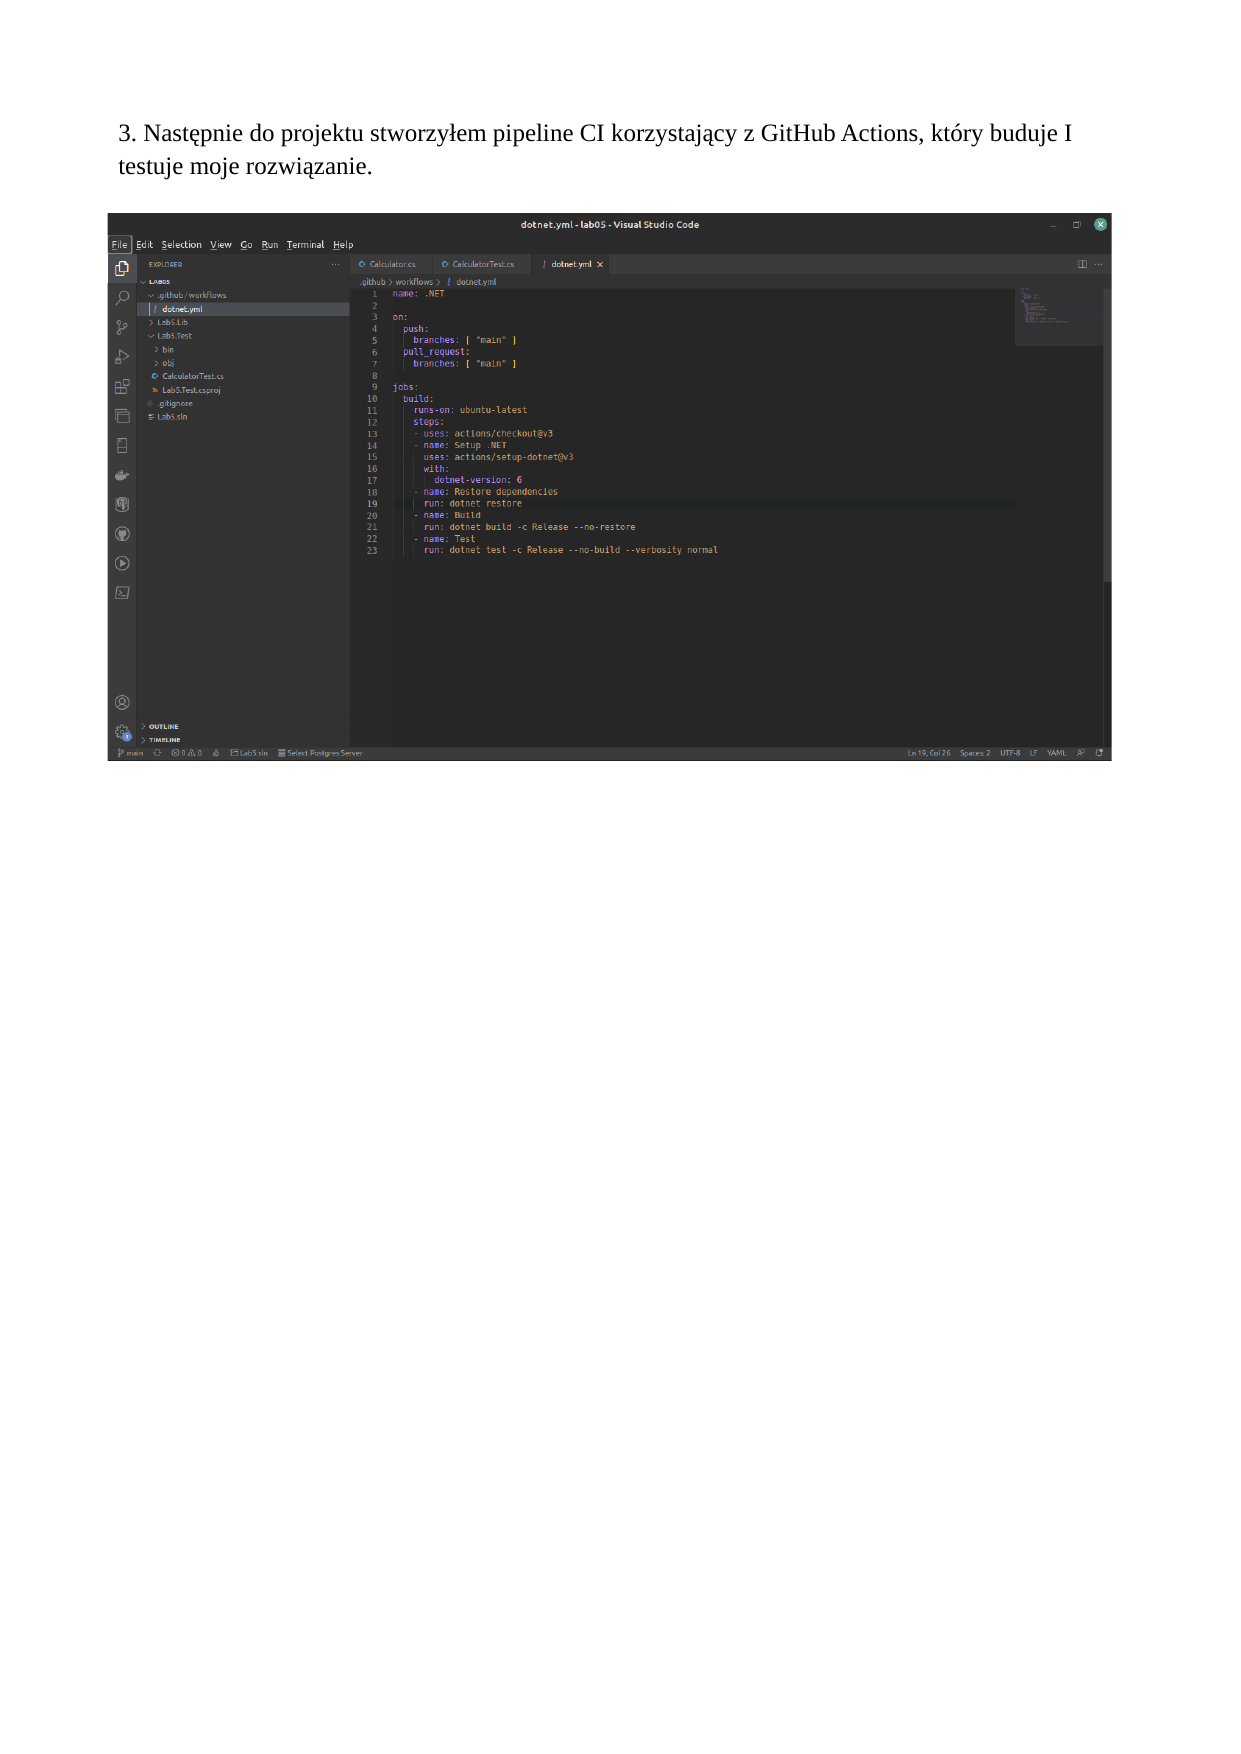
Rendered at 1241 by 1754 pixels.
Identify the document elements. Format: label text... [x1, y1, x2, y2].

picture [107, 213, 1112, 761]
text 3. Następnie do projektu stworzyłem pipeline CI korzystający z GitHub Actions, który buduje I testuje moje rozwiązanie. [118, 118, 1122, 180]
